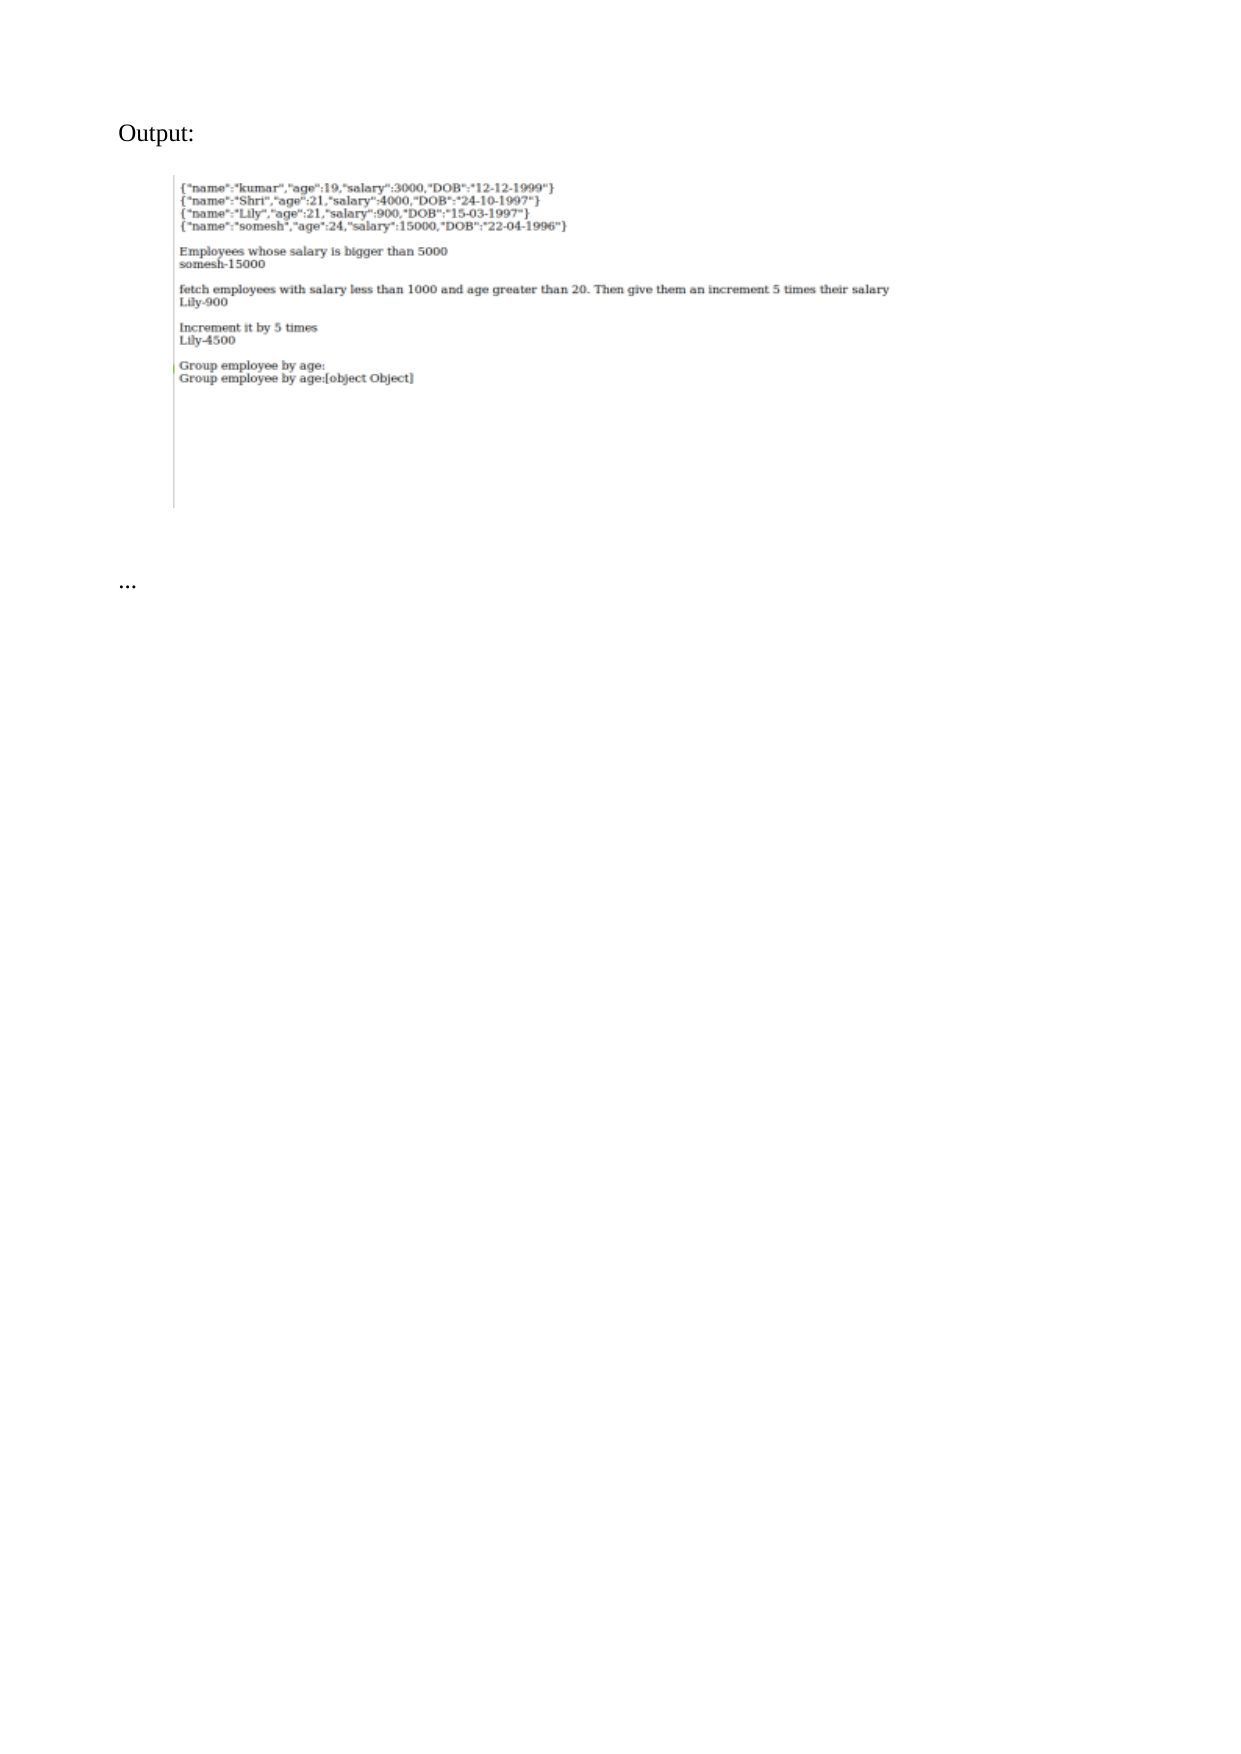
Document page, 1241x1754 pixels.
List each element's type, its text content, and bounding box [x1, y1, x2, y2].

text ... [118, 565, 1122, 594]
picture [173, 175, 1067, 508]
text Output: [118, 118, 1122, 147]
